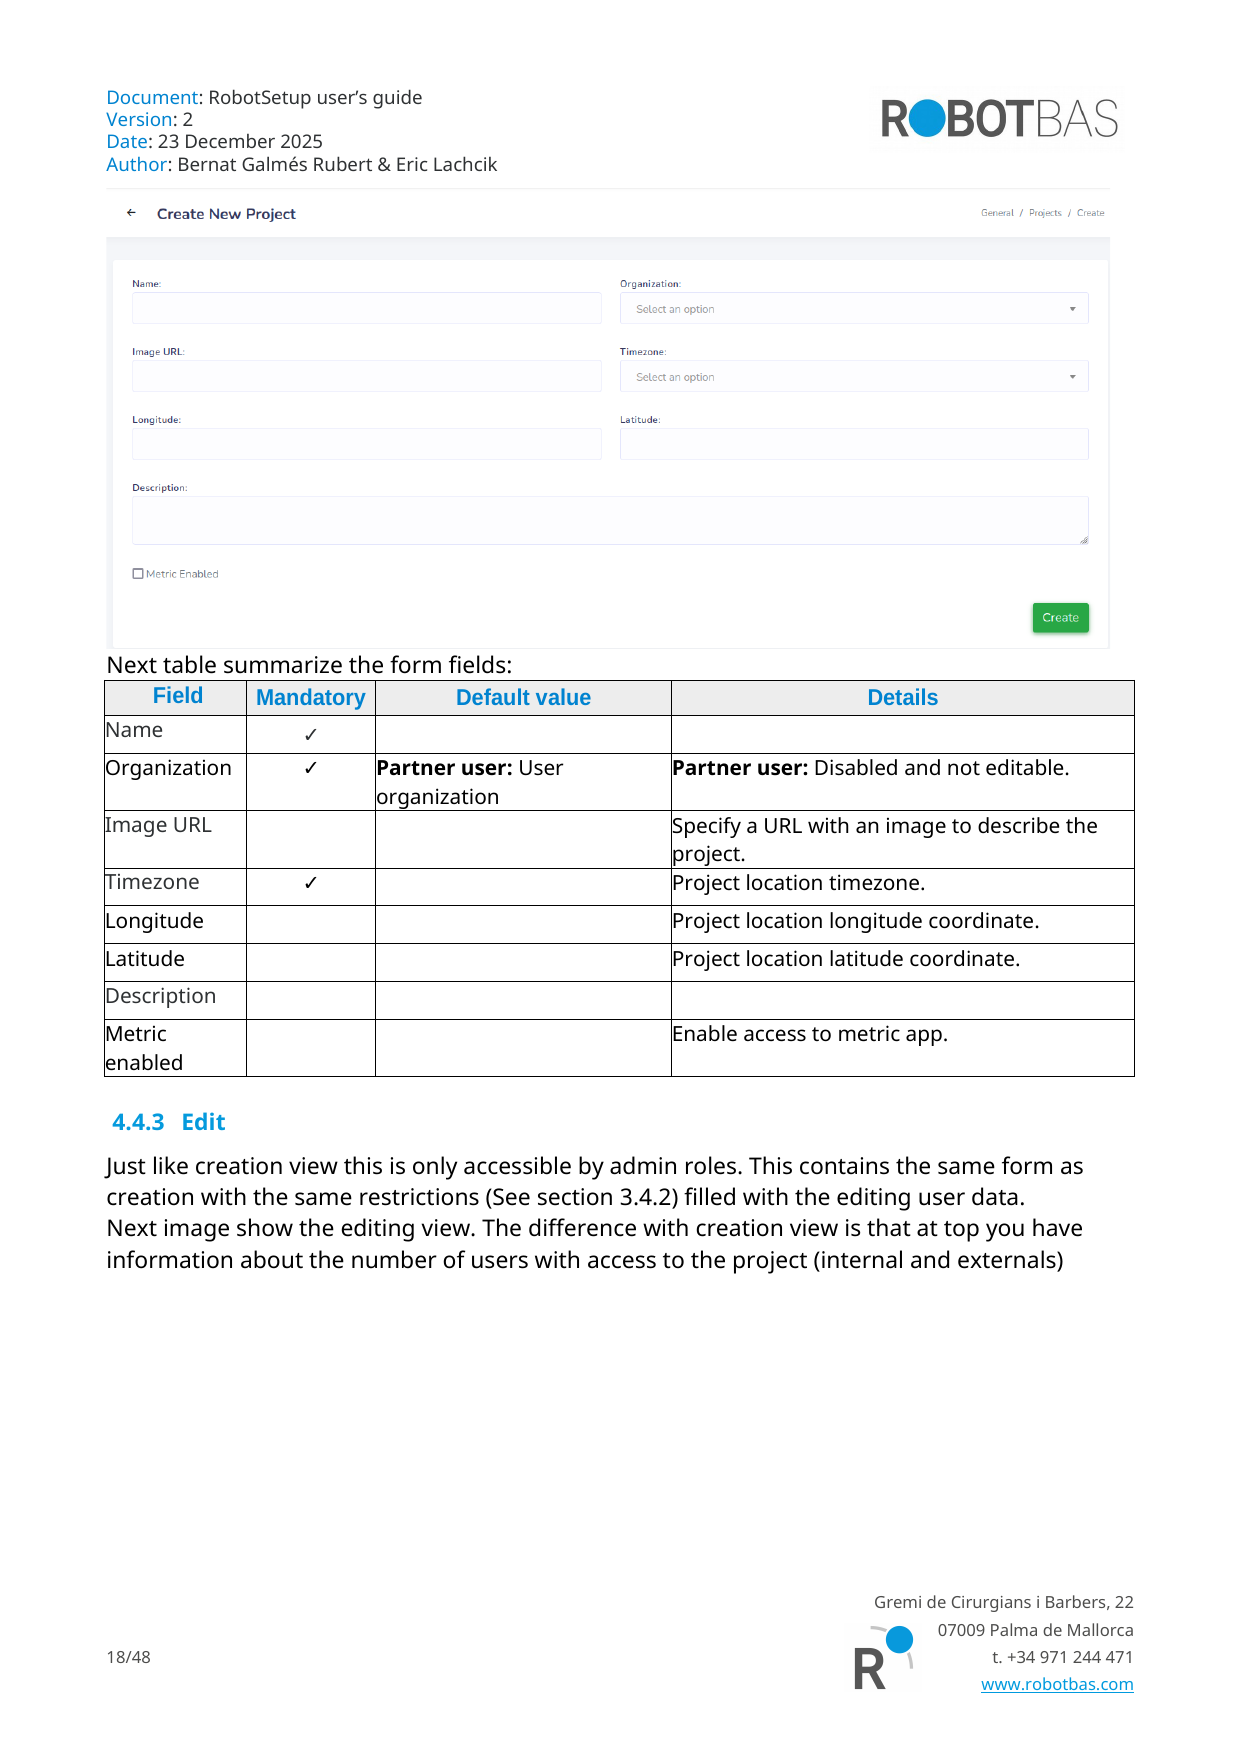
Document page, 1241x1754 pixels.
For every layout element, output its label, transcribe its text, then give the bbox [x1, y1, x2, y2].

table_header Field [105, 681, 246, 715]
picture [869, 86, 1125, 153]
table_cell [672, 982, 1134, 1019]
table_cell Project location timezone. [672, 869, 1134, 905]
table_cell [376, 811, 671, 868]
text Just like creation view this is only accessible by admin roles. This contains the same form as creation with the same restrictions (See section 3.4.2) filled with the editing user data. [106, 1150, 1134, 1212]
table_cell [376, 982, 671, 1019]
table_cell Project location latitude coordinate. [672, 944, 1134, 981]
table_cell Enable access to metric app. [672, 1020, 1134, 1076]
table_cell [376, 906, 671, 943]
table_cell [247, 982, 375, 1019]
text Next image show the editing view. The difference with creation view is that at top you have information about the number of users with access to the project (internal and externals) [106, 1212, 1134, 1275]
table_cell Timezone [105, 869, 246, 905]
table_cell [247, 1020, 375, 1076]
picture [106, 188, 1111, 649]
table_cell ✓ [247, 754, 375, 810]
table_cell Latitude [105, 944, 246, 981]
table_cell Specify a URL with an image to describe the project. [672, 811, 1134, 868]
table_cell Partner user: Disabled and not editable. [672, 754, 1134, 810]
table_cell [376, 1020, 671, 1076]
table_cell [247, 906, 375, 943]
table_cell ✓ [247, 716, 375, 753]
table_header Details [672, 681, 1134, 715]
table_cell Image URL [105, 811, 246, 868]
text Next table summarize the form fields: [106, 205, 1134, 680]
table_header Mandatory [247, 681, 375, 715]
table_header Default value [376, 681, 671, 715]
table_cell [376, 944, 671, 981]
table_cell Longitude [105, 906, 246, 943]
table_cell [247, 811, 375, 868]
table_cell Organization [105, 754, 246, 810]
table_cell [672, 716, 1134, 753]
table_cell Description [105, 982, 246, 1019]
table_cell Name [105, 716, 246, 753]
table_cell [247, 944, 375, 981]
table_cell Partner user: User organization [376, 754, 671, 810]
table_cell ✓ [247, 869, 375, 905]
table_cell [376, 869, 671, 905]
picture [844, 1623, 923, 1692]
table_cell Project location longitude coordinate. [672, 906, 1134, 943]
table_cell Metric enabled [105, 1020, 246, 1076]
table_cell [376, 716, 671, 753]
subtitle Edit [106, 1106, 1134, 1137]
